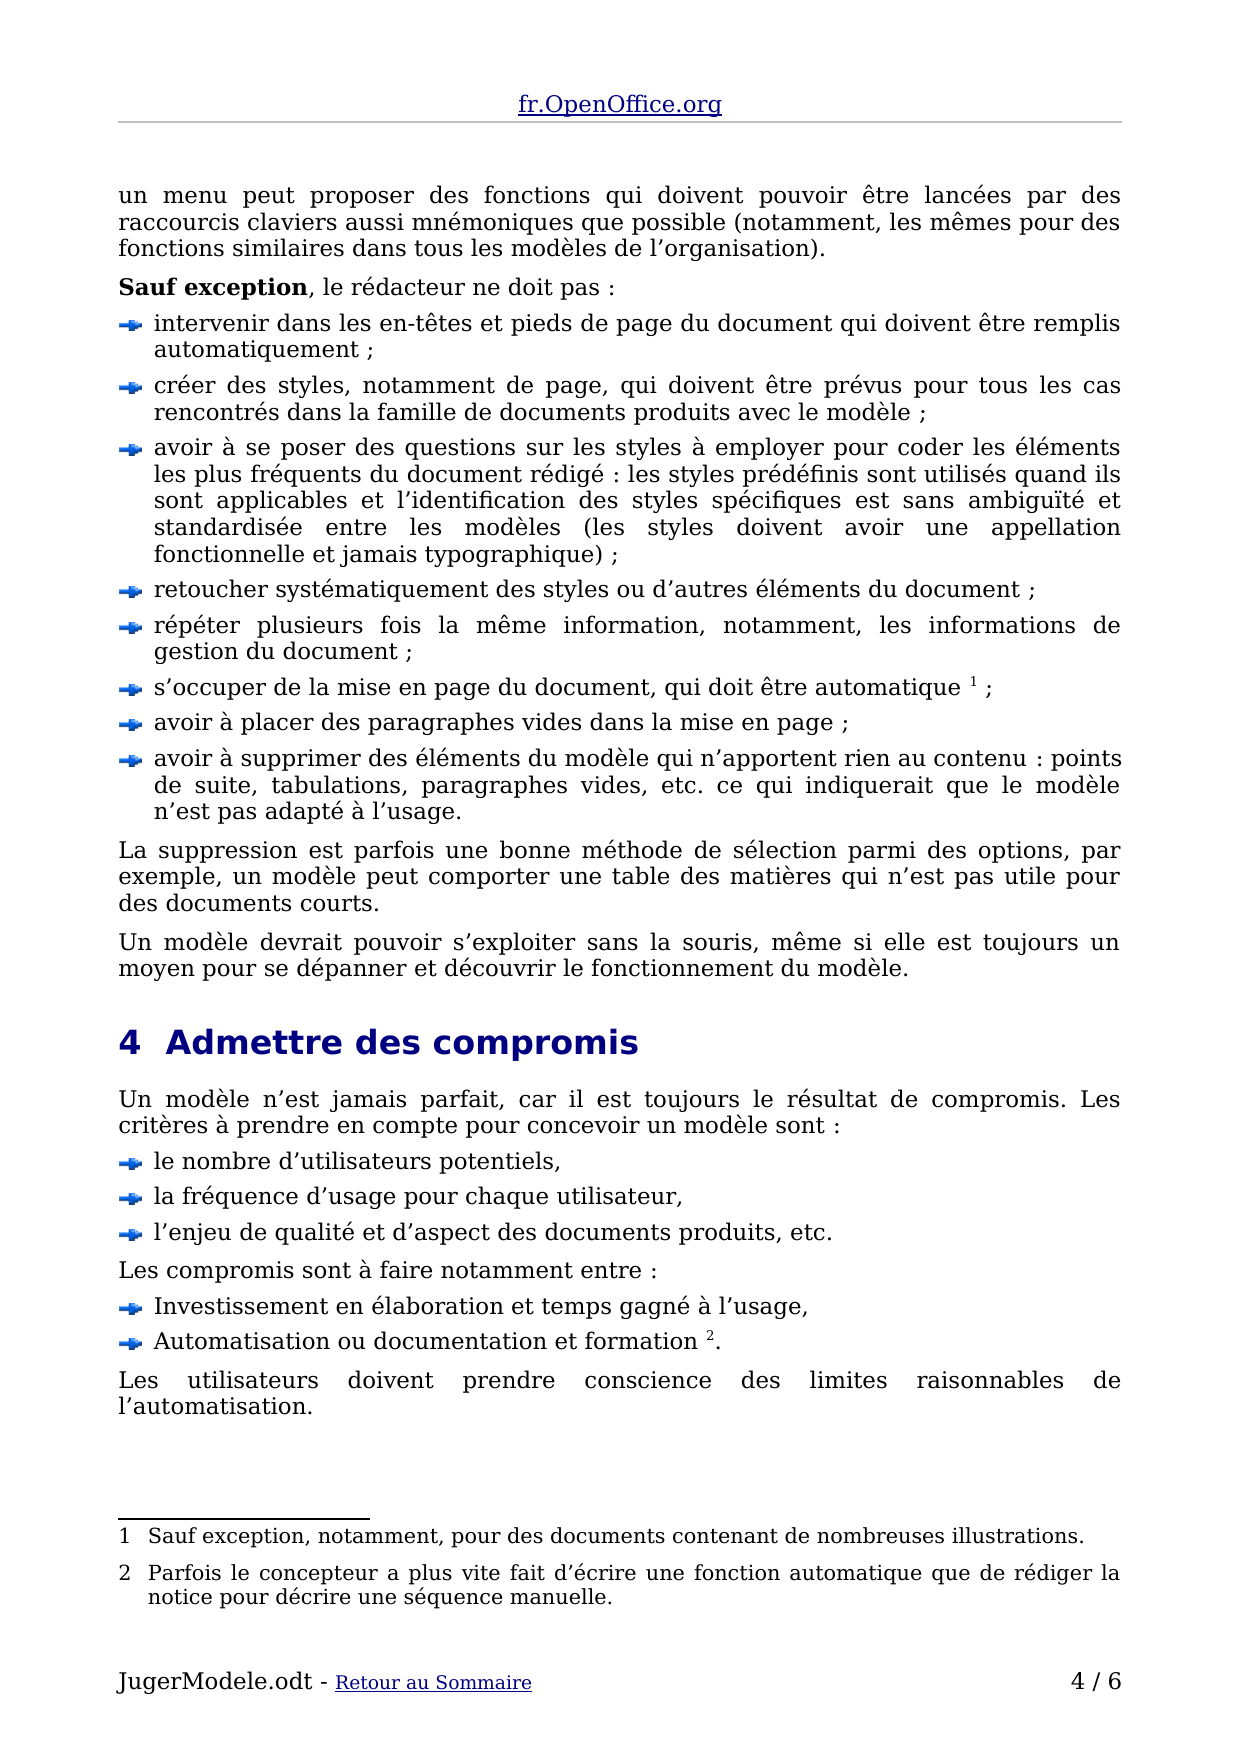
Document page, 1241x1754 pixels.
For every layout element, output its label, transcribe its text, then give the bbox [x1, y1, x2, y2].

picture [119, 586, 142, 598]
list retoucher systématiquement des styles ou d’autres éléments du document ; [118, 576, 1122, 603]
list Sauf exception, notamment, pour des documents contenant de nombreuses illustrations. [118, 1524, 1122, 1549]
picture [119, 1193, 142, 1205]
text un menu peut proposer des fonctions qui doivent pouvoir être lancées par des raccourcis claviers aussi mnémoniques que possible (notamment, les mêmes pour des fonctions similaires dans tous les modèles de l’organisation). [118, 182, 1122, 262]
subtitle Un modèle n’est jamais parfait, car il est toujours le résultat de compromis. Les critères à prendre en compte pour concevoir un modèle sont : [118, 1086, 1122, 1139]
picture [119, 382, 142, 394]
text La suppression est parfois une bonne méthode de sélection parmi des options, par exemple, un modèle peut comporter une table des matières qui n’est pas utile pour des documents courts. [118, 837, 1122, 917]
picture [119, 719, 142, 731]
list intervenir dans les en-têtes et pieds de page du document qui doivent être remplis automatiquement ; [118, 310, 1122, 363]
list répéter plusieurs fois la même information, notamment, les informations de gestion du document ; [118, 612, 1122, 665]
picture [119, 1338, 142, 1350]
list avoir à se poser des questions sur les styles à employer pour coder les éléments les plus fréquents du document rédigé : les styles prédéfinis sont utilisés quand ils sont applicables et l’identification des styles spécifiques est sans ambiguïté et standardisée entre les modèles (les styles doivent avoir une appellation fonctionnelle et jamais typographique) ; [118, 434, 1122, 567]
list l’enjeu de qualité et d’aspect des documents produits, etc. [118, 1219, 1122, 1246]
picture [119, 622, 142, 634]
picture [119, 1229, 142, 1241]
picture [119, 444, 142, 456]
picture [119, 1303, 142, 1315]
picture [119, 320, 142, 331]
picture [119, 1158, 142, 1170]
list le nombre d’utilisateurs potentiels, [118, 1148, 1122, 1174]
list la fréquence d’usage pour chaque utilisateur, [118, 1183, 1122, 1210]
subtitle Les compromis sont à faire notamment entre : [118, 1257, 1122, 1284]
list avoir à placer des paragraphes vides dans la mise en page ; [118, 709, 1122, 736]
list Investissement en élaboration et temps gagné à l’usage, [118, 1293, 1122, 1319]
list s’occuper de la mise en page du document, qui doit être automatique ; [118, 674, 1122, 701]
list avoir à supprimer des éléments du modèle qui n’apportent rien au contenu : points de suite, tabulations, paragraphes vides, etc. ce qui indiquerait que le modèle n’est pas adapté à l’usage. [118, 745, 1122, 825]
list créer des styles, notamment de page, qui doivent être prévus pour tous les cas rencontrés dans la famille de documents produits avec le modèle ; [118, 372, 1122, 425]
picture [119, 684, 142, 696]
list Parfois le concepteur a plus vite fait d’écrire une fonction automatique que de rédiger la notice pour décrire une séquence manuelle. [118, 1561, 1122, 1609]
subtitle Admettre des compromis [118, 1023, 1122, 1062]
text Les utilisateurs doivent prendre conscience des limites raisonnables de l’automatisation. [118, 1367, 1122, 1420]
text Un modèle devrait pouvoir s’exploiter sans la souris, même si elle est toujours un moyen pour se dépanner et découvrir le fonctionnement du modèle. [118, 929, 1122, 982]
subtitle Sauf exception, le rédacteur ne doit pas : [118, 274, 1122, 301]
list Automatisation ou documentation et formation . [118, 1328, 1122, 1355]
picture [119, 755, 142, 767]
